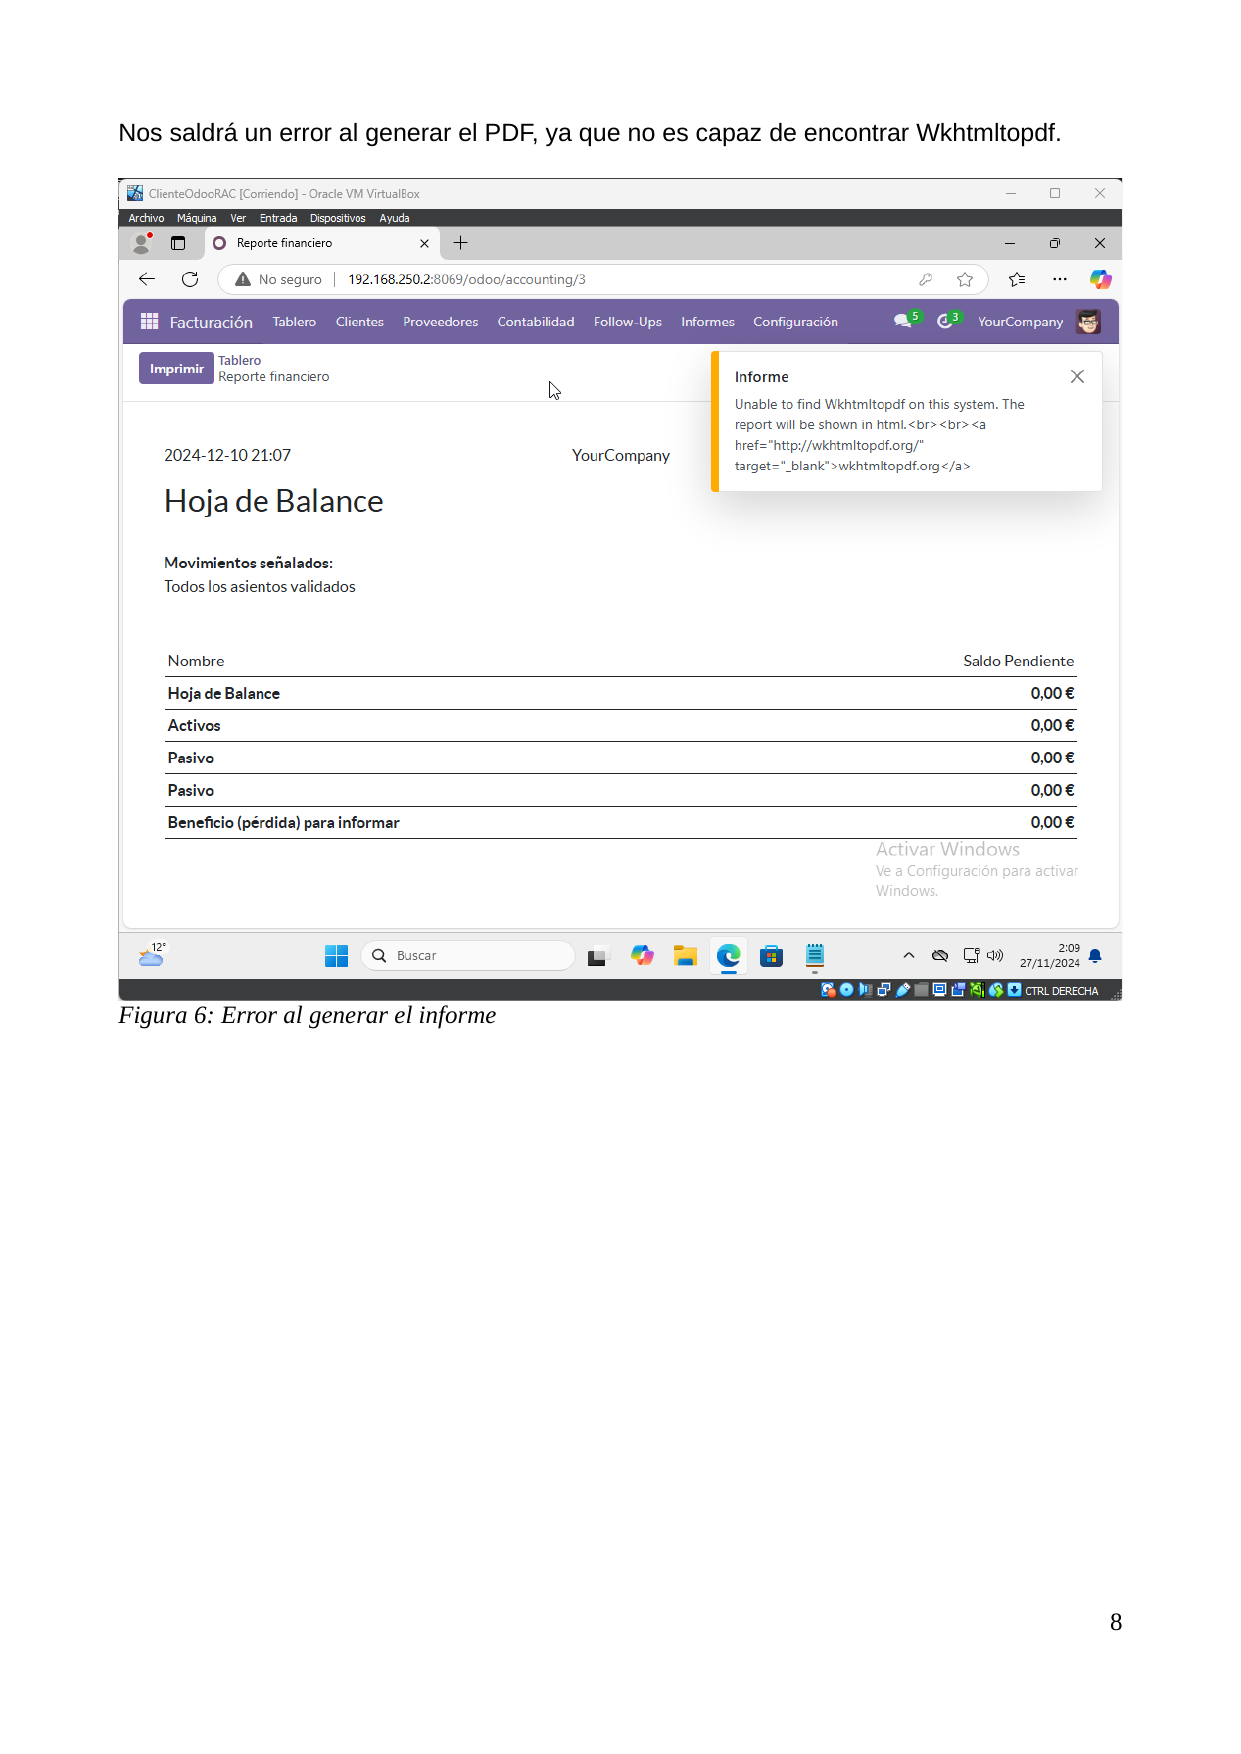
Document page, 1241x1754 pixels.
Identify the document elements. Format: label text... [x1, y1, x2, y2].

text Figura 6: Error al generar el informe [118, 1001, 1122, 1029]
picture [118, 178, 1123, 1001]
text Nos saldrá un error al generar el PDF, ya que no es capaz de encontrar Wkhtmltopdf. [118, 118, 1122, 147]
